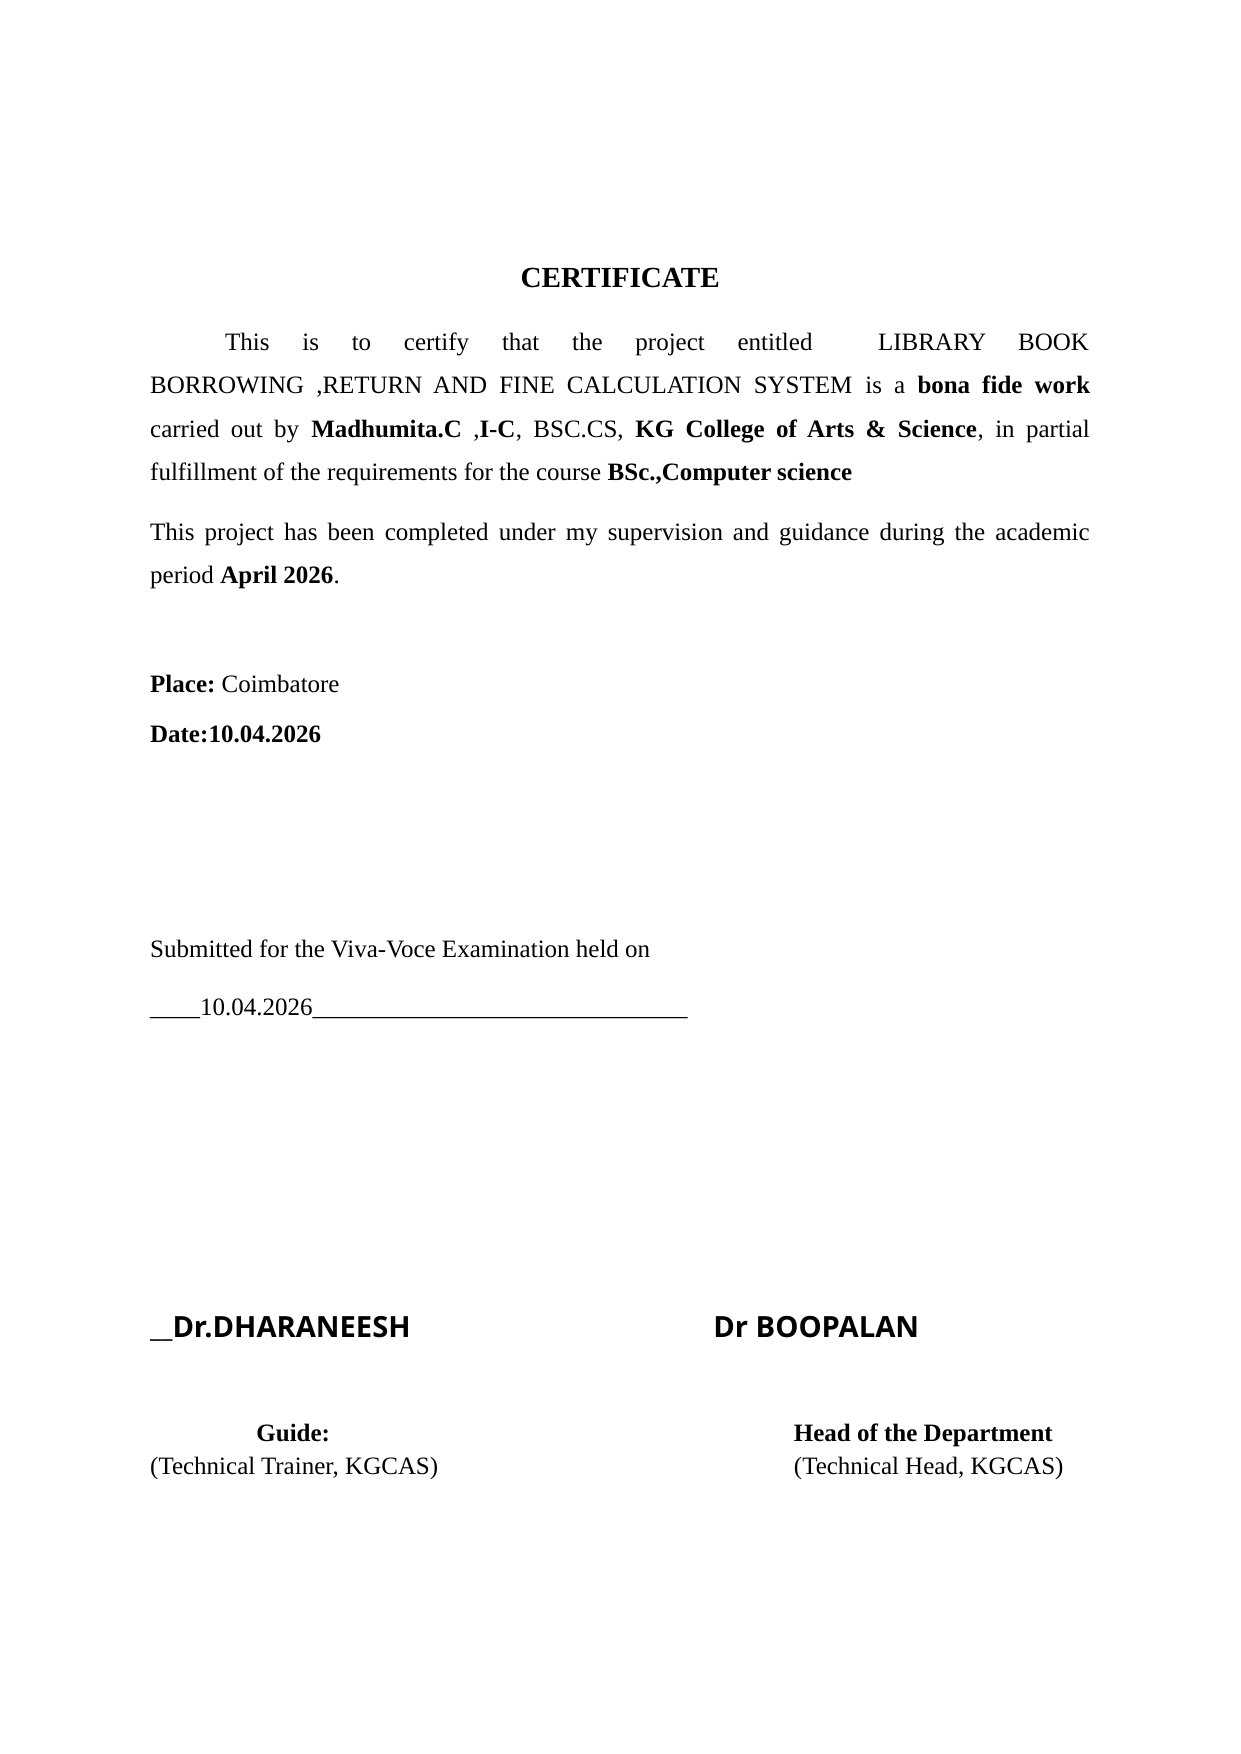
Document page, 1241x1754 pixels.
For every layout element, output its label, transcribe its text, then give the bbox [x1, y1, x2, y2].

text Date:10.04.2026 [150, 719, 1090, 748]
text This is to certify that the project entitled LIBRARY BOOK BORROWING ,RETURN AND FINE CALCULATION SYSTEM is a bona fide work carried out by Madhumita.C ,I-C, BSC.CS, KG College of Arts & Science, in partial fulfillment of the requirements for the course BSc.,Computer science [150, 327, 1090, 486]
text Guide: Head of the Department (Technical Trainer, KGCAS) (Technical Head, KGCAS) [150, 1418, 1090, 1480]
text Place: Coimbatore [150, 669, 1090, 698]
subtitle Submitted for the Viva-Voce Examination held on ____10.04.2026______________________________ [150, 934, 1090, 1021]
text CERTIFICATE [150, 260, 1090, 294]
text This project has been completed under my supervision and guidance during the academic period April 2026. [150, 517, 1090, 588]
text __Dr.DHARANEESH Dr BOOPALAN [150, 1306, 1090, 1346]
